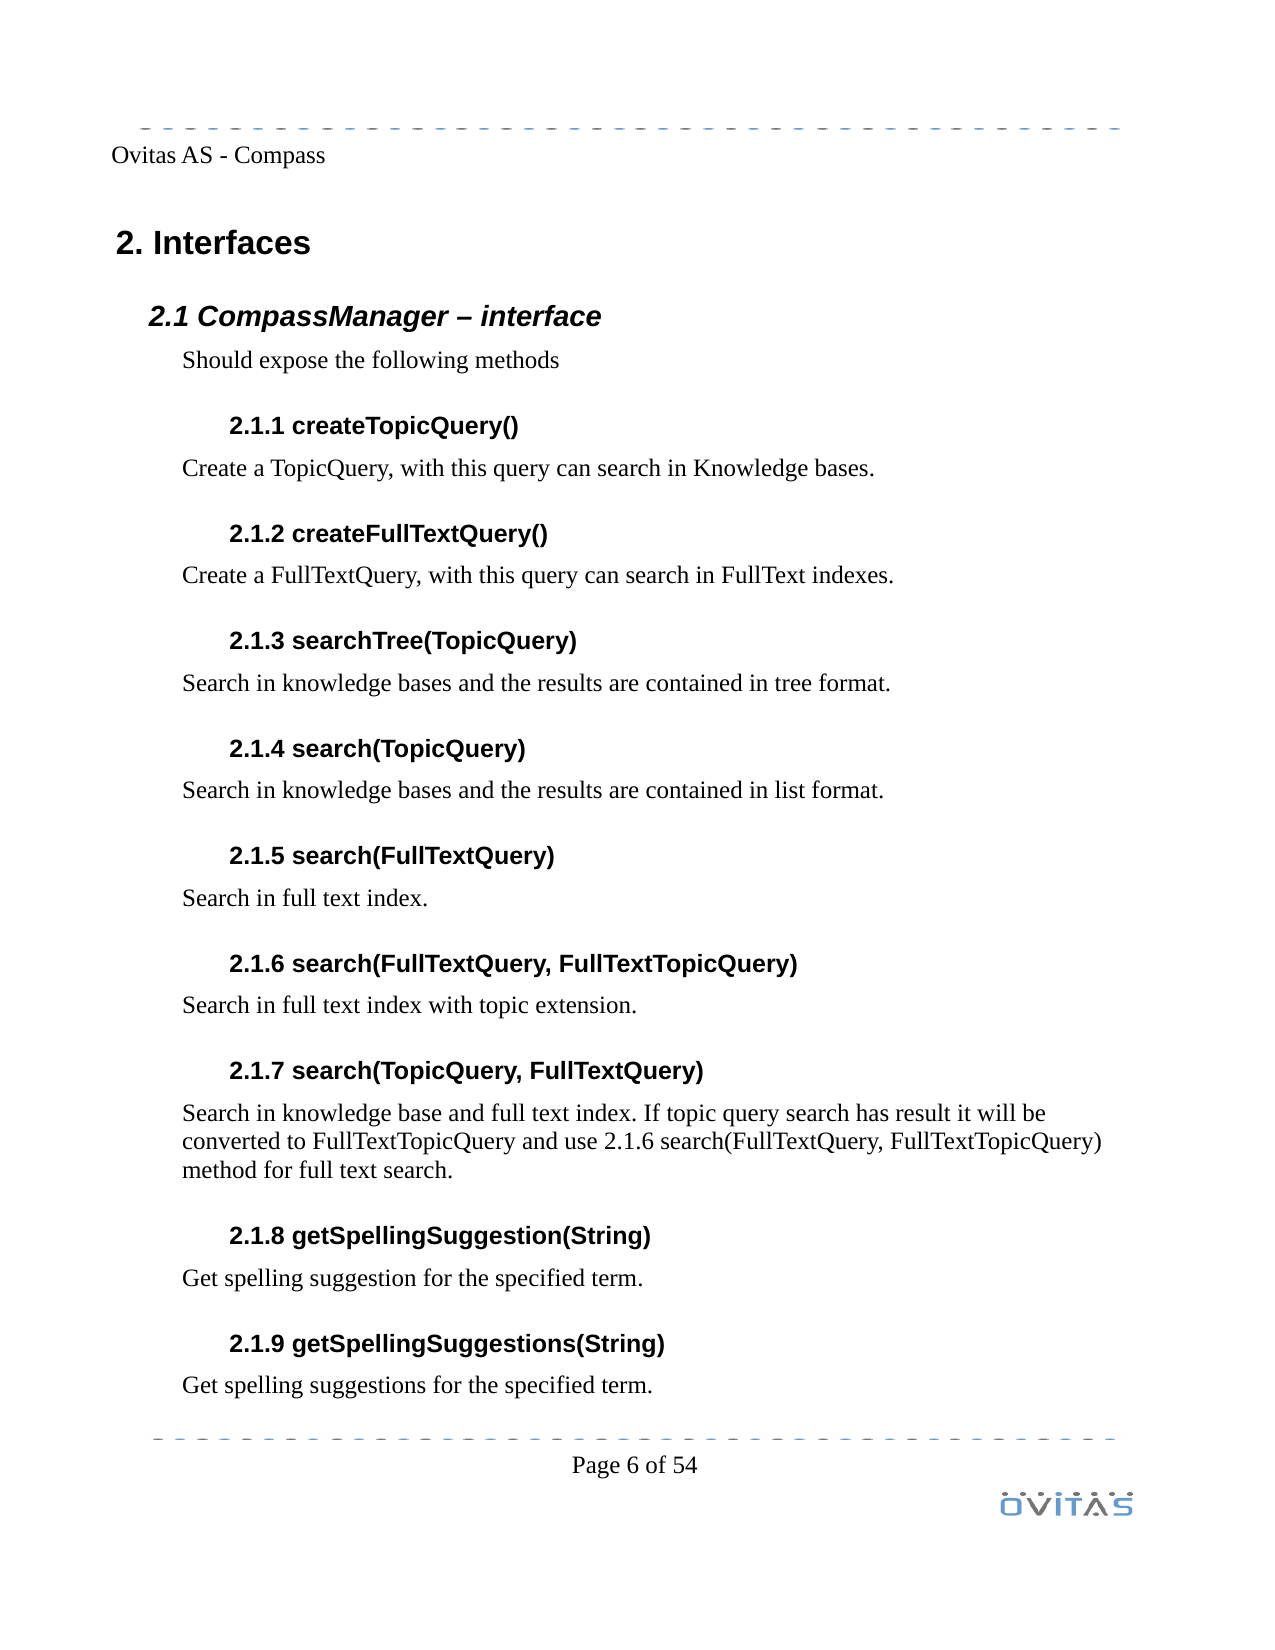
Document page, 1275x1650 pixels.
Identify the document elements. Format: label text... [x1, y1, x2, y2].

subtitle 2. Interfaces [71, 223, 1158, 262]
subtitle 2.1.5 search(FullTextQuery) [229, 841, 1158, 870]
text Create a TopicQuery, with this query can search in Knowledge bases. [182, 453, 1111, 481]
subtitle 2.1.2 createFullTextQuery() [229, 519, 1158, 548]
text Get spelling suggestions for the specified term. [182, 1370, 1111, 1399]
text Search in knowledge bases and the results are contained in tree format. [182, 668, 1111, 696]
text Search in knowledge bases and the results are contained in list format. [182, 775, 1111, 804]
text Create a FullTextQuery, with this query can search in FullText indexes. [182, 560, 1111, 589]
subtitle 2.1.4 search(TopicQuery) [229, 734, 1158, 763]
text Search in knowledge base and full text index. If topic query search has result it will be converted to FullTextTopicQuery and use 2.1.6 search(FullTextQuery, FullTextTopicQuery) method for full text search. [182, 1098, 1111, 1184]
subtitle 2.1 CompassManager – interface [148, 299, 1158, 333]
subtitle 2.1.7 search(TopicQuery, FullTextQuery) [229, 1056, 1158, 1085]
text Search in full text index. [182, 883, 1111, 911]
picture [127, 127, 1134, 131]
subtitle 2.1.3 searchTree(TopicQuery) [229, 626, 1158, 655]
subtitle 2.1.1 createTopicQuery() [229, 411, 1158, 440]
subtitle 2.1.8 getSpellingSuggestion(String) [229, 1221, 1158, 1250]
text Search in full text index with topic extension. [182, 990, 1111, 1019]
subtitle 2.1.6 search(FullTextQuery, FullTextTopicQuery) [229, 949, 1158, 978]
text Get spelling suggestion for the specified term. [182, 1263, 1111, 1291]
text Should expose the following methods [182, 345, 1111, 374]
subtitle 2.1.9 getSpellingSuggestions(String) [229, 1329, 1158, 1358]
